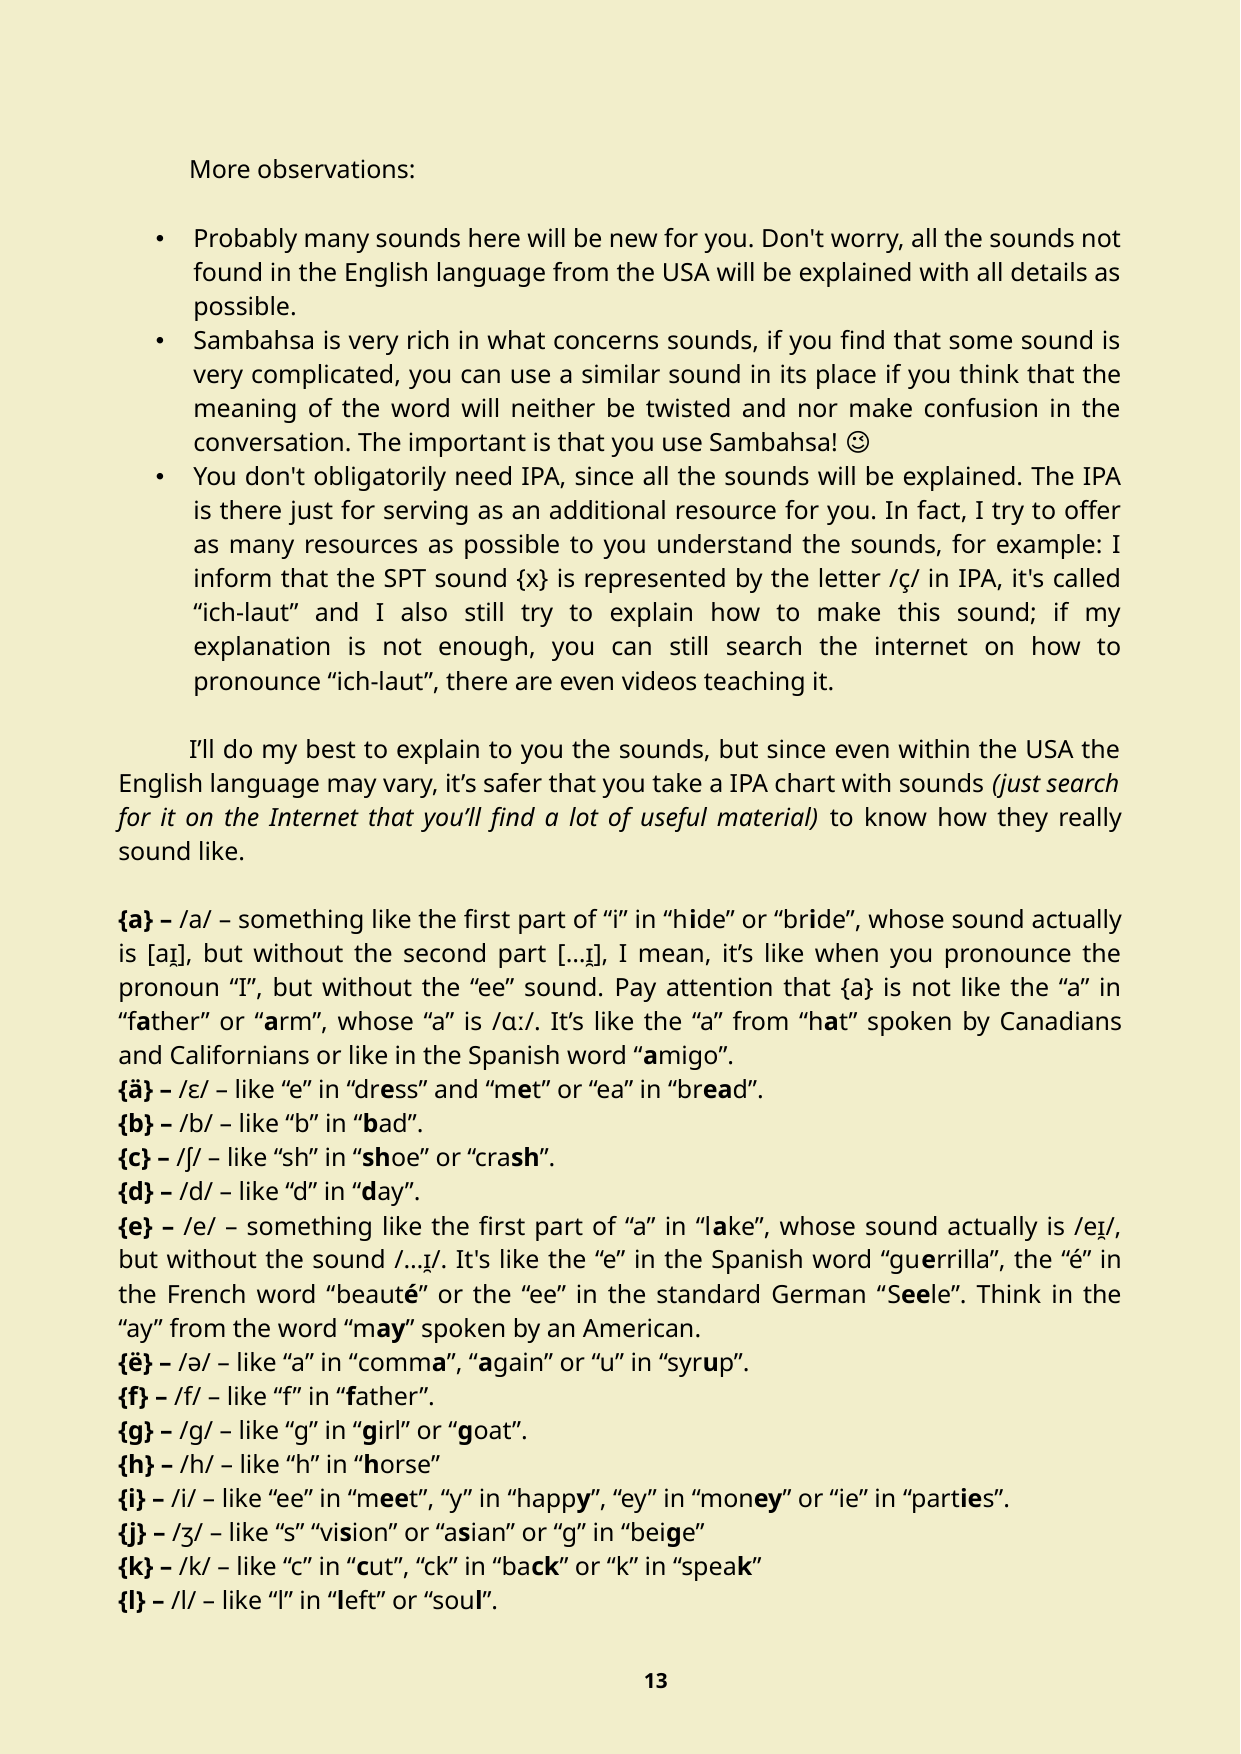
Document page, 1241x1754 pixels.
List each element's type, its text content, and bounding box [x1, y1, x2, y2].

text {l} – /l/ – like “l” in “left” or “soul”. [118, 1583, 1122, 1617]
text {f} – /f/ – like “f” in “father”. [118, 1378, 1122, 1412]
text {g} – /g/ – like “g” in “girl” or “goat”. [118, 1412, 1122, 1447]
text {j} – /ʒ/ – like “s” “vision” or “asian” or “g” in “beige” [118, 1515, 1122, 1549]
text {i} – /i/ – like “ee” in “meet”, “y” in “happy”, “ey” in “money” or “ie” in “parties”. [118, 1481, 1122, 1515]
text {h} – /h/ – like “h” in “horse” [118, 1447, 1122, 1481]
text More observations: [118, 152, 1122, 186]
text {d} – /d/ – like “d” in “day”. [118, 1174, 1122, 1208]
list You don't obligatorily need IPA, since all the sounds will be explained. The IPA is there just for serving as an additional resource for you. In fact, I try to offer as many resources as possible to you understand the sounds, for example: I inform that the SPT sound {x} is represented by the letter /ç/ in IPA, it's called “ich-laut” and I also still try to explain how to make this sound; if my explanation is not enough, you can still search the internet on how to pronounce “ich-laut”, there are even videos teaching it. [156, 459, 1122, 697]
text {ä} – /ɛ/ – like “e” in “dress” and “met” or “ea” in “bread”. [118, 1072, 1122, 1106]
text {ë} – /ə/ – like “a” in “comma”, “again” or “u” in “syrup”. [118, 1344, 1122, 1378]
list Sambahsa is very rich in what concerns sounds, if you find that some sound is very complicated, you can use a similar sound in its place if you think that the meaning of the word will neither be twisted and nor make confusion in the conversation. The important is that you use Sambahsa! 😉 [156, 322, 1122, 459]
text {a} – /a/ – something like the first part of “i” in “hide” or “bride”, whose sound actually is [aɪ̯], but without the second part […ɪ̯], I mean, it’s like when you pronounce the pronoun “I”, but without the “ee” sound. Pay attention that {a} is not like the “a” in “father” or “arm”, whose “a” is /ɑː/. It’s like the “a” from “hat” spoken by Canadians and Californians or like in the Spanish word “amigo”. [118, 902, 1122, 1072]
text {k} – /k/ – like “c” in “cut”, “ck” in “back” or “k” in “speak” [118, 1549, 1122, 1583]
text I’ll do my best to explain to you the sounds, but since even within the USA the English language may vary, it’s safer that you take a IPA chart with sounds (just search for it on the Internet that you’ll find a lot of useful material) to know how they really sound like. [118, 731, 1122, 867]
text {e} – /e/ – something like the first part of “a” in “lake”, whose sound actually is /eɪ̯/, but without the sound /…ɪ̯/. It's like the “e” in the Spanish word “guerrilla”, the “é” in the French word “beauté” or the “ee” in the standard German “Seele”. Think in the “ay” from the word “may” spoken by an American. [118, 1208, 1122, 1344]
text {b} – /b/ – like “b” in “bad”. [118, 1106, 1122, 1140]
text {c} – /ʃ/ – like “sh” in “shoe” or “crash”. [118, 1140, 1122, 1174]
list Probably many sounds here will be new for you. Don't worry, all the sounds not found in the English language from the USA will be explained with all details as possible. [156, 220, 1122, 322]
